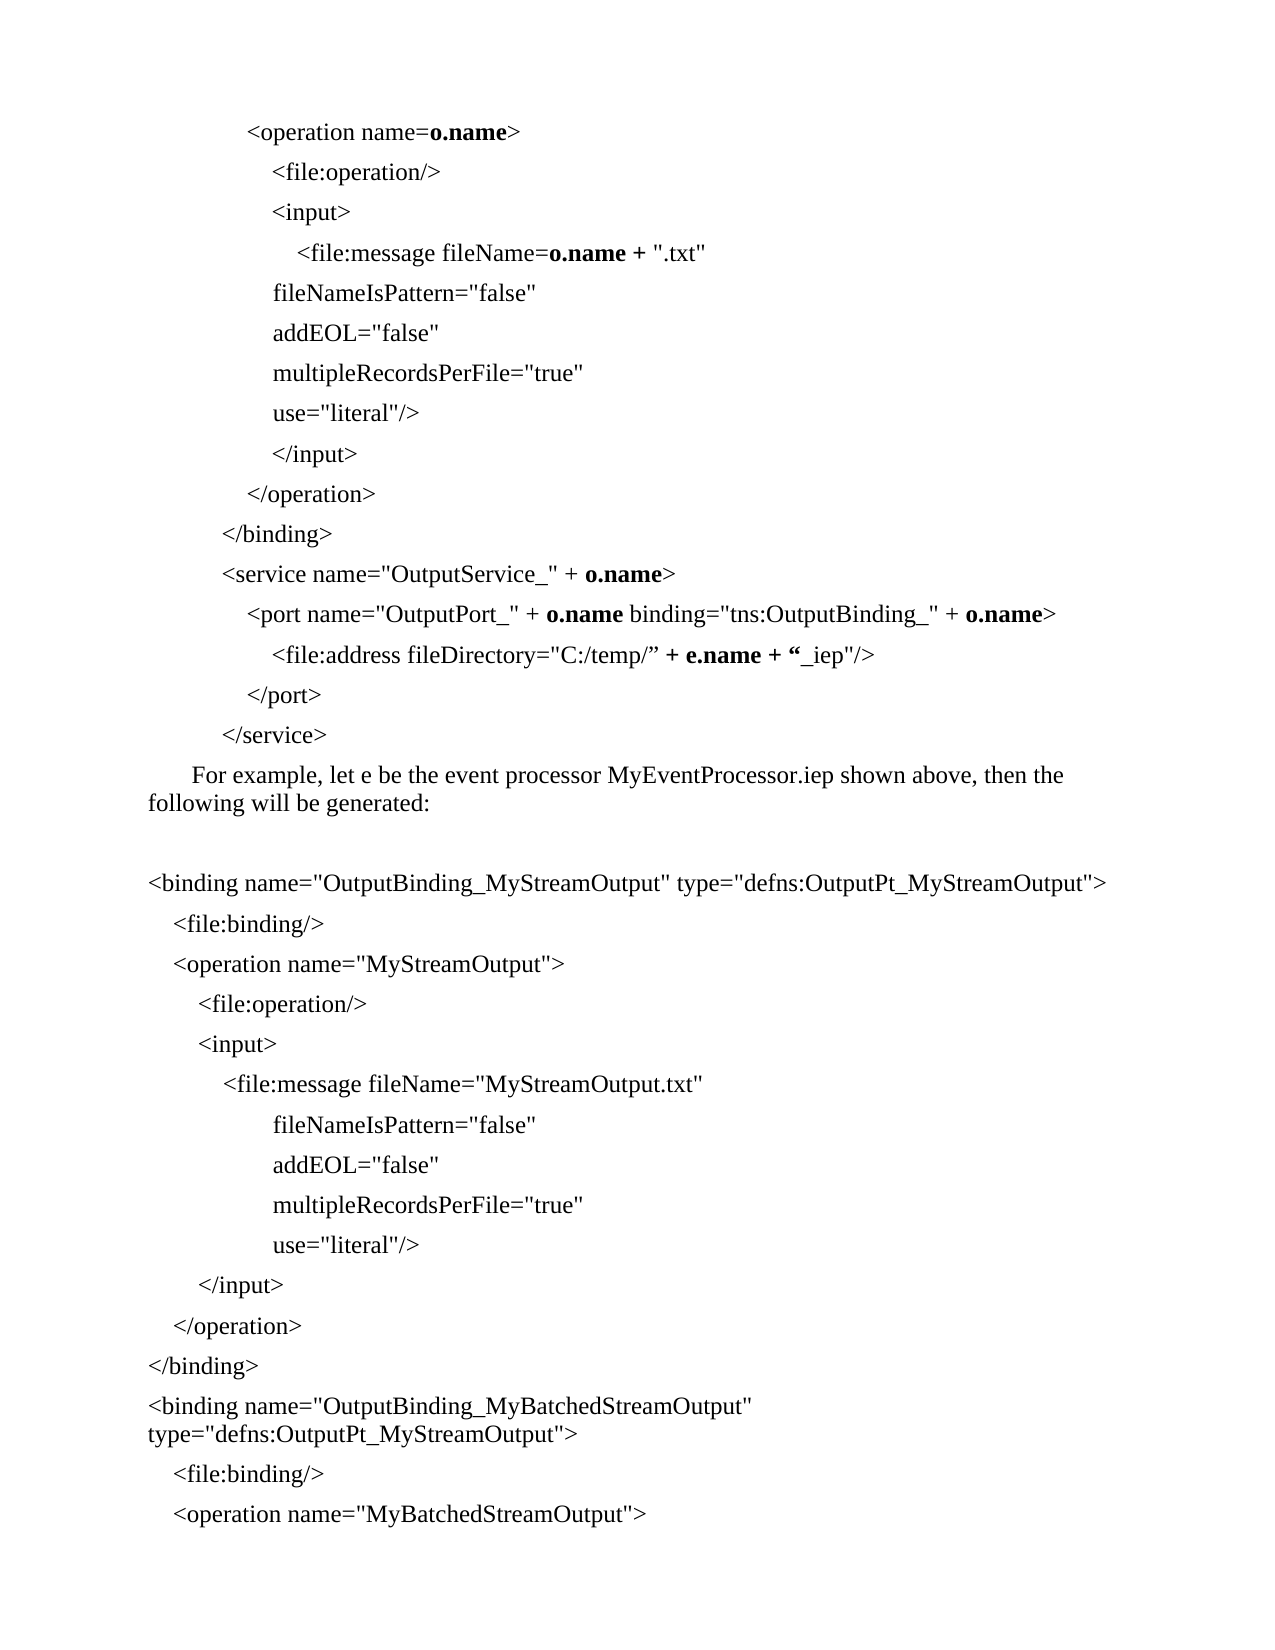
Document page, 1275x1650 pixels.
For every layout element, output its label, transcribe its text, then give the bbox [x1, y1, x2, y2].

text <operation name="MyStreamOutput"> [148, 950, 1157, 978]
text <file:binding/> [148, 910, 1157, 937]
text fileNameIsPattern="false" [148, 1111, 1157, 1138]
text <input> [148, 1030, 1157, 1058]
text multipleRecordsPerFile="true" [148, 359, 1157, 387]
text use="literal"/> [148, 399, 1157, 427]
text </operation> [148, 480, 1157, 508]
text </binding> [148, 520, 1157, 548]
text </binding> [148, 1352, 1157, 1380]
text <file:message fileName=o.name + ".txt" [148, 239, 1157, 266]
text <file:operation/> [148, 158, 1157, 186]
text use="literal"/> [148, 1231, 1157, 1259]
text <operation name="MyBatchedStreamOutput"> [148, 1500, 1157, 1528]
text </port> [148, 681, 1157, 709]
text <operation name=o.name> [148, 118, 1157, 146]
text fileNameIsPattern="false" [148, 279, 1157, 307]
text </input> [148, 440, 1157, 467]
text </input> [148, 1272, 1157, 1299]
text <port name="OutputPort_" + o.name binding="tns:OutputBinding_" + o.name> [148, 601, 1157, 628]
text <file:operation/> [148, 990, 1157, 1018]
text addEOL="false" [148, 1151, 1157, 1179]
text <file:binding/> [148, 1460, 1157, 1488]
text </service> [148, 721, 1157, 749]
text <input> [148, 198, 1157, 226]
text For example, let e be the event processor MyEventProcessor.iep shown above, then the following will be generated: [148, 761, 1157, 817]
text <service name="OutputService_" + o.name> [148, 560, 1157, 588]
text <binding name="OutputBinding_MyBatchedStreamOutput" type="defns:OutputPt_MyStreamOutput"> [148, 1392, 1157, 1448]
text <binding name="OutputBinding_MyStreamOutput" type="defns:OutputPt_MyStreamOutput"> [148, 869, 1157, 897]
text <file:address fileDirectory="C:/temp/” + e.name + “_iep"/> [148, 641, 1157, 668]
text <file:message fileName="MyStreamOutput.txt" [148, 1071, 1157, 1098]
text </operation> [148, 1312, 1157, 1339]
text addEOL="false" [148, 319, 1157, 347]
text multipleRecordsPerFile="true" [148, 1191, 1157, 1219]
